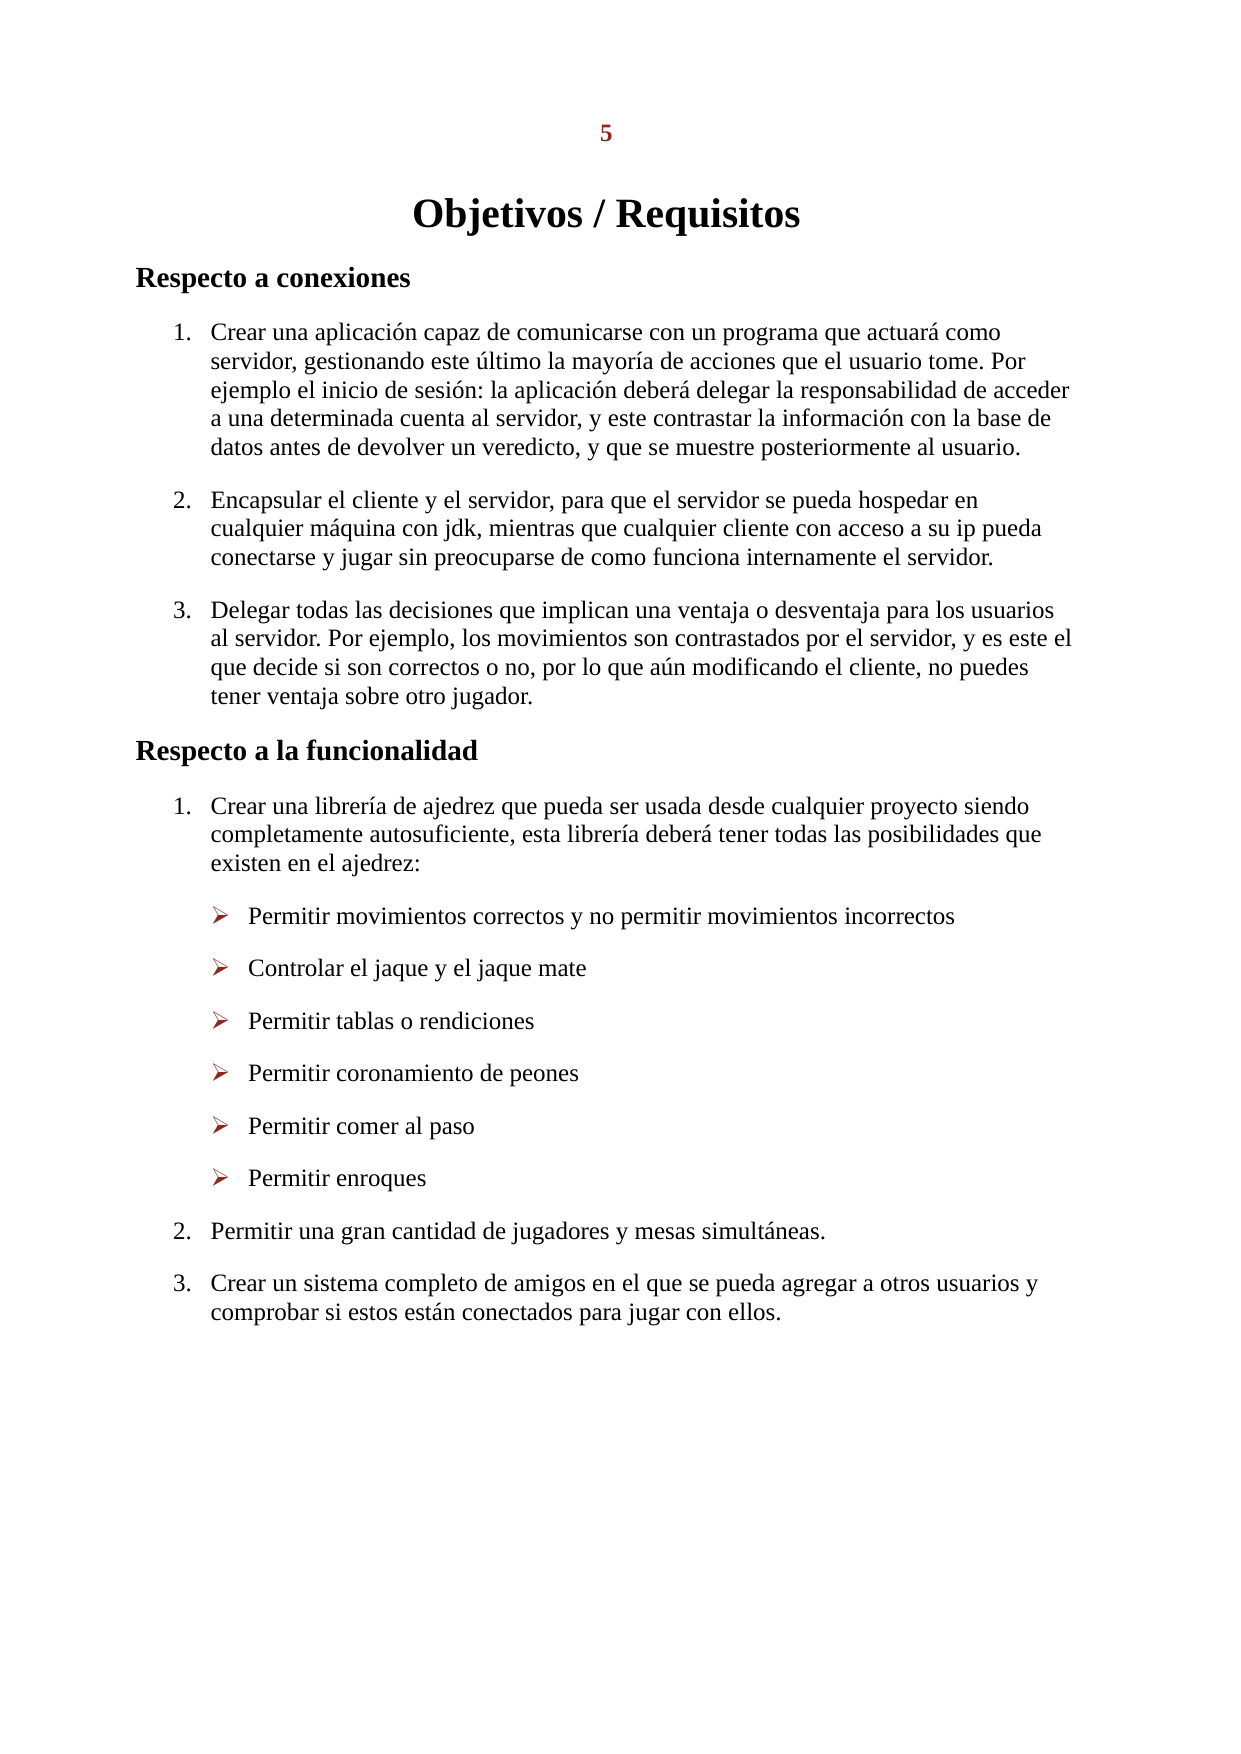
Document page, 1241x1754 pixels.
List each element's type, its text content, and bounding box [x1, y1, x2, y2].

list Encapsular el cliente y el servidor, para que el servidor se pueda hospedar en cualquier máquina con jdk, mientras que cualquier cliente con acceso a su ip pueda conectarse y jugar sin preocuparse de como funciona internamente el servidor. [173, 485, 1077, 571]
list Crear una librería de ajedrez que pueda ser usada desde cualquier proyecto siendo completamente autosuficiente, esta librería deberá tener todas las posibilidades que existen en el ajedrez: [173, 791, 1077, 877]
list Permitir coronamiento de peones [210, 1058, 1077, 1087]
list Permitir movimientos correctos y no permitir movimientos incorrectos [210, 901, 1077, 929]
list Permitir enroques [210, 1163, 1077, 1192]
list Delegar todas las decisiones que implican una ventaja o desventaja para los usuarios al servidor. Por ejemplo, los movimientos son contrastados por el servidor, y es este el que decide si son correctos o no, por lo que aún modificando el cliente, no puedes tener ventaja sobre otro jugador. [173, 595, 1077, 710]
text Respecto a la funcionalidad [135, 733, 1077, 767]
list Permitir tablas o rendiciones [210, 1006, 1077, 1034]
text Respecto a conexiones [135, 260, 1077, 293]
list Crear una aplicación capaz de comunicarse con un programa que actuará como servidor, gestionando este último la mayoría de acciones que el usuario tome. Por ejemplo el inicio de sesión: la aplicación deberá delegar la responsabilidad de acceder a una determinada cuenta al servidor, y este contrastar la información con la base de datos antes de devolver un veredicto, y que se muestre posteriormente al usuario. [173, 317, 1077, 461]
text Objetivos / Requisitos [135, 188, 1077, 236]
list Permitir una gran cantidad de jugadores y mesas simultáneas. [173, 1216, 1077, 1244]
list Crear un sistema completo de amigos en el que se pueda agregar a otros usuarios y comprobar si estos están conectados para jugar con ellos. [173, 1268, 1077, 1326]
list Permitir comer al paso [210, 1111, 1077, 1139]
list Controlar el jaque y el jaque mate [210, 953, 1077, 982]
